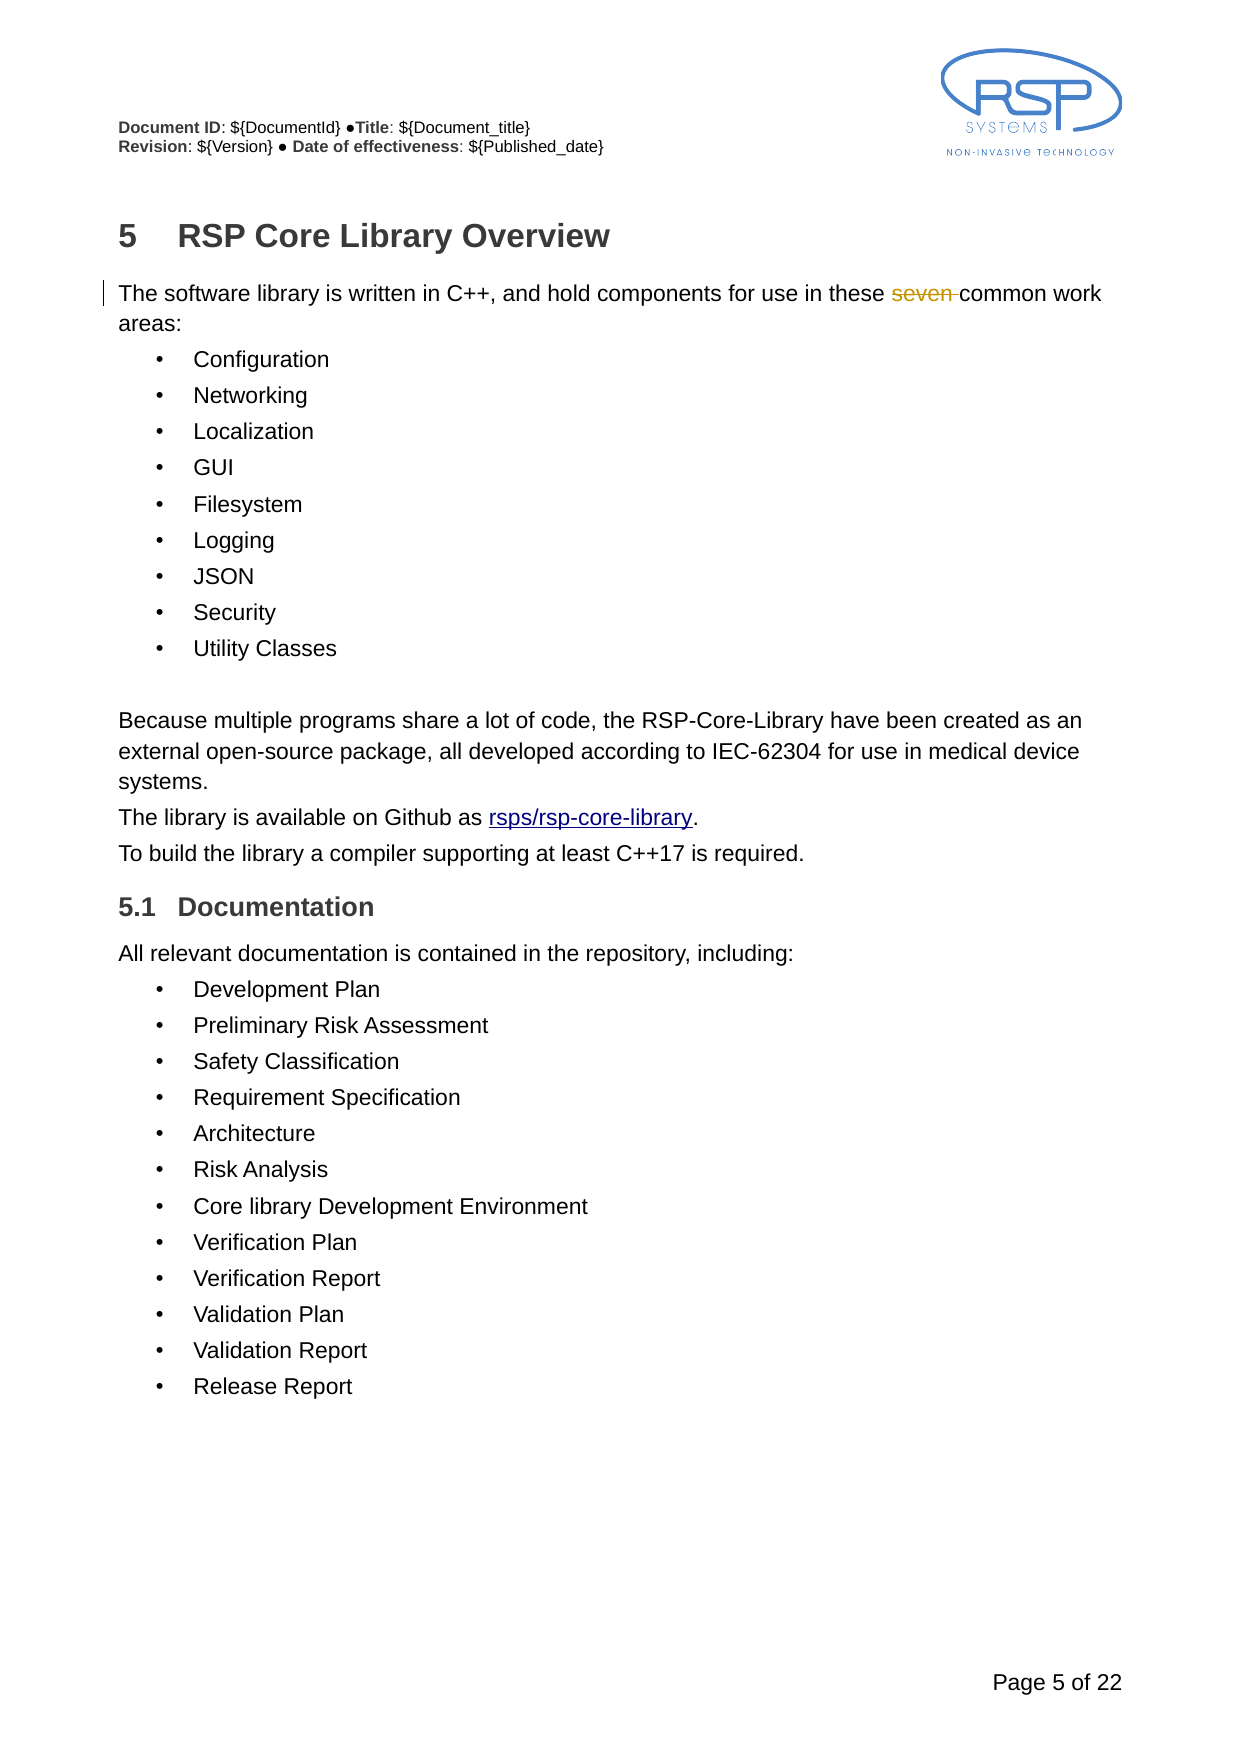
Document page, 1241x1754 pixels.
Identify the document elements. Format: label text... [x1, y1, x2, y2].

list Verification Plan [156, 1229, 1122, 1255]
subtitle Documentation [118, 891, 1122, 922]
list Validation Plan [156, 1301, 1122, 1327]
text All relevant documentation is contained in the repository, including: [118, 939, 1122, 966]
list Validation Report [156, 1337, 1122, 1363]
list Risk Analysis [156, 1156, 1122, 1183]
list Logging [156, 527, 1122, 553]
list Requirement Specification [156, 1084, 1122, 1111]
list Localization [156, 418, 1122, 444]
list Filesystem [156, 491, 1122, 517]
list Architecture [156, 1120, 1122, 1147]
list GUI [156, 454, 1122, 481]
list Release Report [156, 1373, 1122, 1400]
list Security [156, 599, 1122, 625]
list Development Plan [156, 976, 1122, 1002]
text To build the library a compiler supporting at least C++17 is required. [118, 840, 1122, 866]
text The software library is written in C++, and hold components for use in these common work areas: [118, 279, 1122, 336]
text Because multiple programs share a lot of code, the RSP-Core-Library have been created as an external open-source package, all developed according to IEC-62304 for use in medical device systems. [118, 707, 1122, 794]
list Safety Classification [156, 1048, 1122, 1074]
list Utility Classes [156, 635, 1122, 661]
list Core library Development Environment [156, 1193, 1122, 1219]
list Verification Report [156, 1265, 1122, 1291]
picture [941, 48, 1123, 156]
list JSON [156, 563, 1122, 589]
text The library is available on Github as rsps/rsp-core-library. [118, 804, 1122, 830]
list Configuration [156, 346, 1122, 372]
list Networking [156, 382, 1122, 408]
list Preliminary Risk Assessment [156, 1012, 1122, 1038]
subtitle RSP Core Library Overview [118, 216, 1122, 254]
